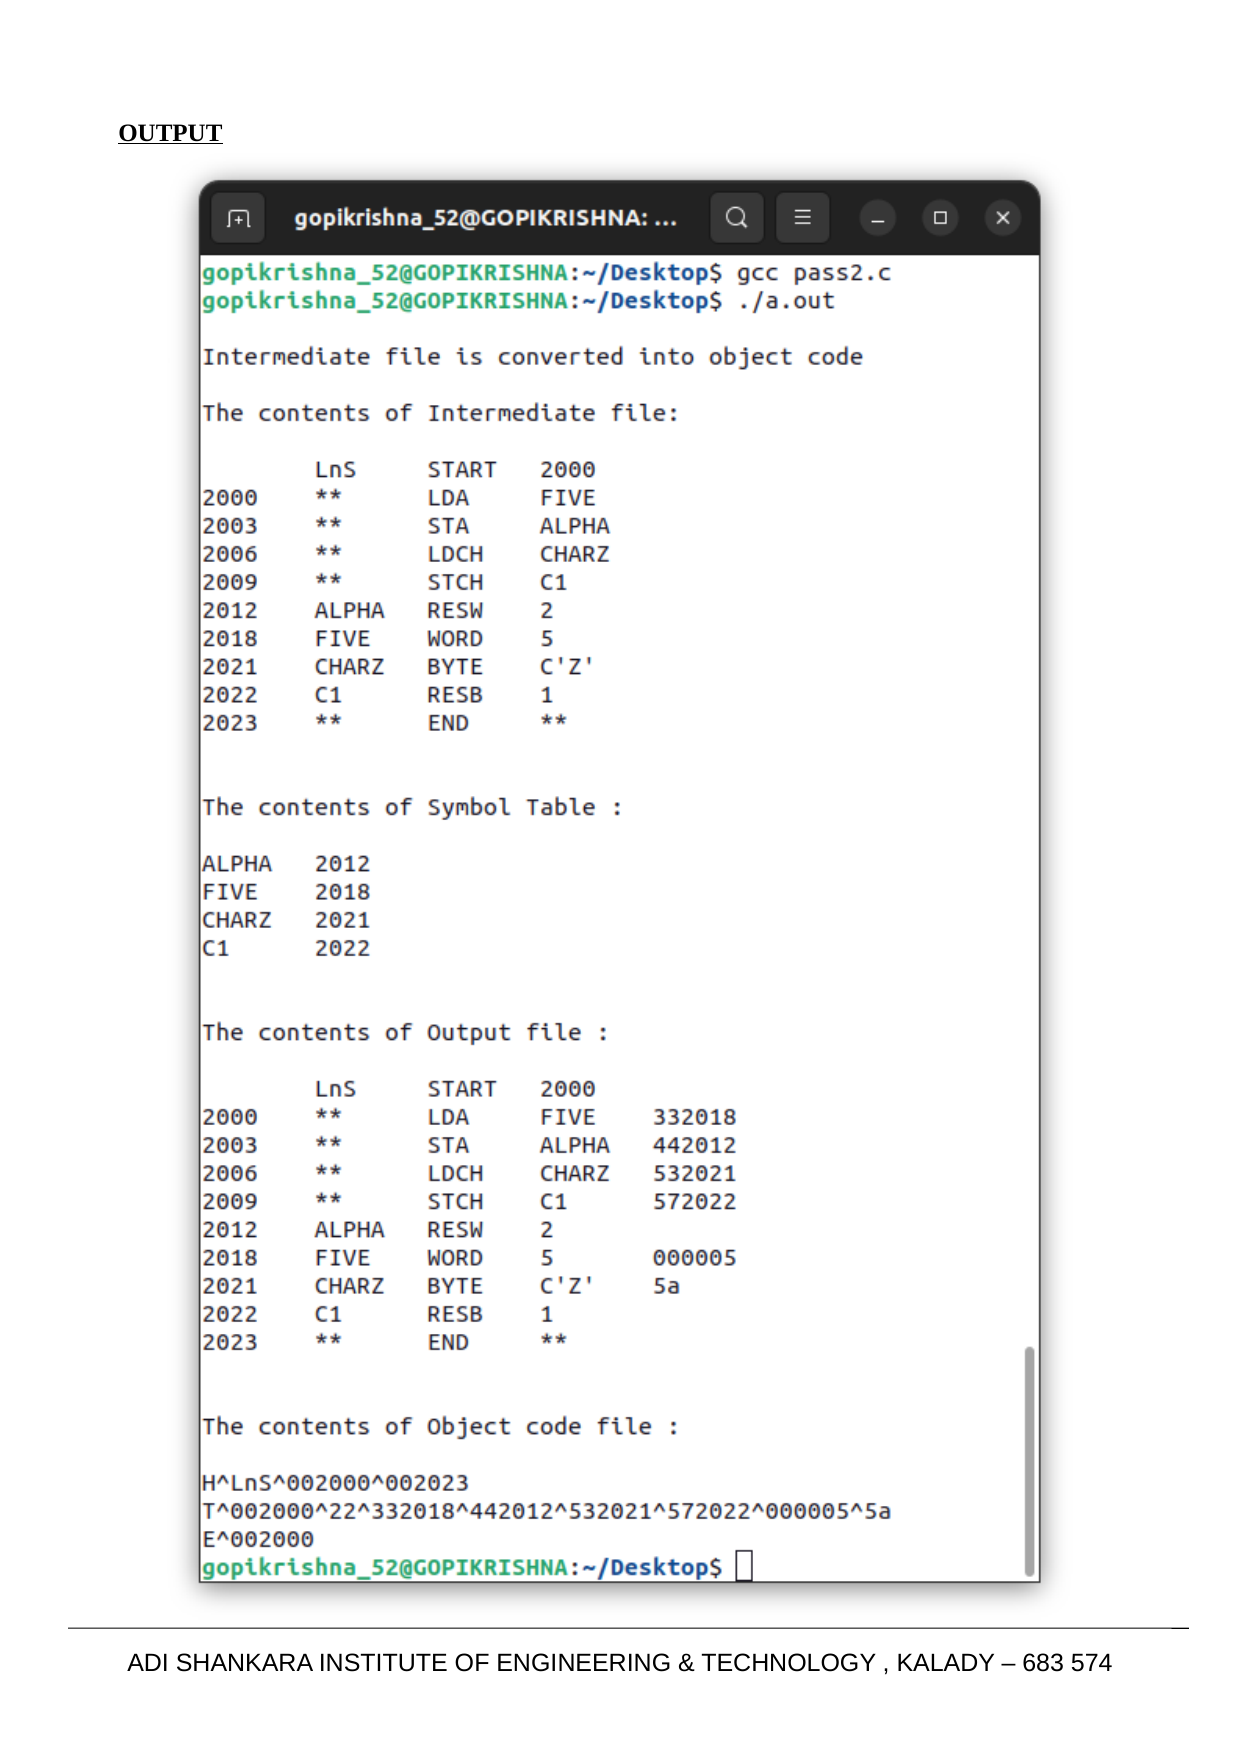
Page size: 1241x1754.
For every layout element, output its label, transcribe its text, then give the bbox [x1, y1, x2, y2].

text OUTPUT [118, 118, 1122, 147]
picture [160, 146, 1080, 1627]
